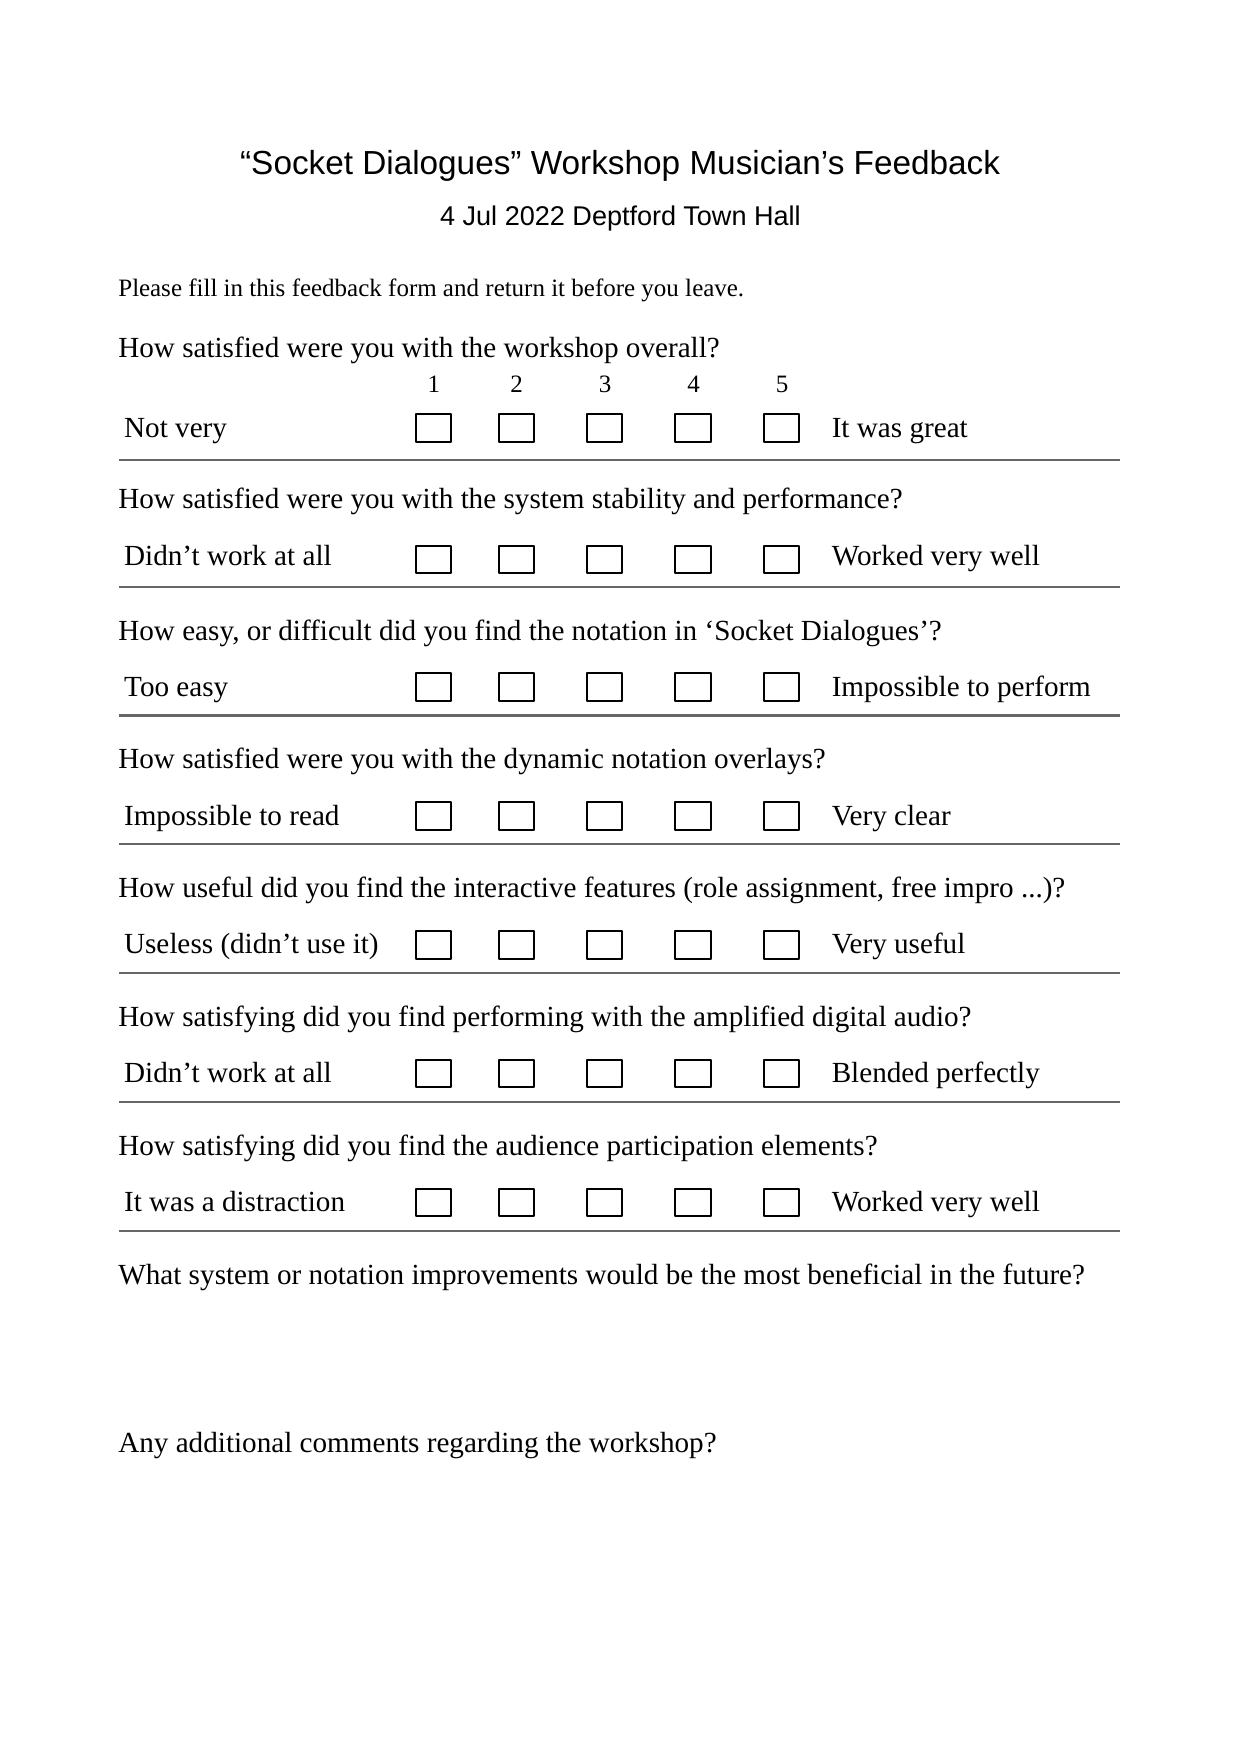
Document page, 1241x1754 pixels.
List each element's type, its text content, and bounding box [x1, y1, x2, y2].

table_header [561, 1050, 649, 1095]
table_header [395, 663, 472, 708]
table_header Useless (didn’t use it) [118, 921, 395, 966]
table_header [561, 663, 649, 708]
table_header 1 [395, 364, 472, 404]
table_header 5 [738, 364, 826, 404]
text Please fill in this feedback form and return it before you leave. [118, 273, 1122, 302]
table_header Too easy [118, 663, 395, 708]
text How satisfying did you find the audience participation elements? [118, 1128, 1122, 1162]
text How satisfied were you with the dynamic notation overlays? [118, 742, 1122, 775]
table_header [649, 663, 737, 708]
text What system or notation improvements would be the most beneficial in the future? [118, 1257, 1122, 1291]
table_header [472, 792, 561, 837]
table_header [561, 921, 649, 966]
table_header Didn’t work at all [118, 1050, 395, 1095]
table_header Worked very well [826, 1179, 1110, 1223]
table_header It was a distraction [118, 1179, 395, 1223]
table_header [649, 1050, 737, 1095]
table_header [826, 364, 1110, 404]
table_header [738, 792, 826, 837]
text How satisfied were you with the system stability and performance? [118, 482, 1122, 515]
table_header [738, 921, 826, 966]
table_header [395, 1179, 472, 1223]
table_header [472, 532, 561, 579]
table_header [561, 792, 649, 837]
table_header 4 [649, 364, 737, 404]
table_cell [561, 404, 649, 453]
table_header [472, 1179, 561, 1223]
table_header [118, 364, 395, 404]
table_header Blended perfectly [826, 1050, 1110, 1095]
table_header [472, 663, 561, 708]
table_header [561, 1179, 649, 1223]
table_header [395, 1050, 472, 1095]
table_header [649, 532, 737, 579]
table_header [395, 532, 472, 579]
table_header [561, 532, 649, 579]
table_cell [649, 404, 737, 453]
text How satisfied were you with the workshop overall? [118, 330, 1122, 364]
table_header Impossible to perform [826, 663, 1110, 708]
table_header [738, 663, 826, 708]
table_header Impossible to read [118, 792, 395, 837]
table_header Worked very well [826, 532, 1110, 579]
table_header [738, 532, 826, 579]
table_header [395, 792, 472, 837]
table_header Didn’t work at all [118, 532, 395, 579]
table_header 3 [561, 364, 649, 404]
table_header [738, 1179, 826, 1223]
table_cell [395, 404, 472, 453]
table_cell Not very [118, 404, 395, 453]
table_cell [738, 404, 826, 453]
table_header [649, 921, 737, 966]
text Any additional comments regarding the workshop? [118, 1425, 1122, 1458]
table_cell It was great [826, 404, 1110, 453]
table_header [649, 792, 737, 837]
table_header Very clear [826, 792, 1110, 837]
text How useful did you find the interactive features (role assignment, free impro ...)? [118, 871, 1122, 904]
table_header [738, 1050, 826, 1095]
subtitle 4 Jul 2022 Deptford Town Hall [118, 200, 1122, 232]
table_header [472, 921, 561, 966]
table_header [472, 1050, 561, 1095]
table_header 2 [472, 364, 561, 404]
text How easy, or difficult did you find the notation in ‘Socket Dialogues’? [118, 613, 1122, 646]
title “Socket Dialogues” Workshop Musician’s Feedback [118, 143, 1122, 182]
table_header [649, 1179, 737, 1223]
table_cell [472, 404, 561, 453]
table_header Very useful [826, 921, 1110, 966]
table_header [395, 921, 472, 966]
text How satisfying did you find performing with the amplified digital audio? [118, 999, 1122, 1033]
